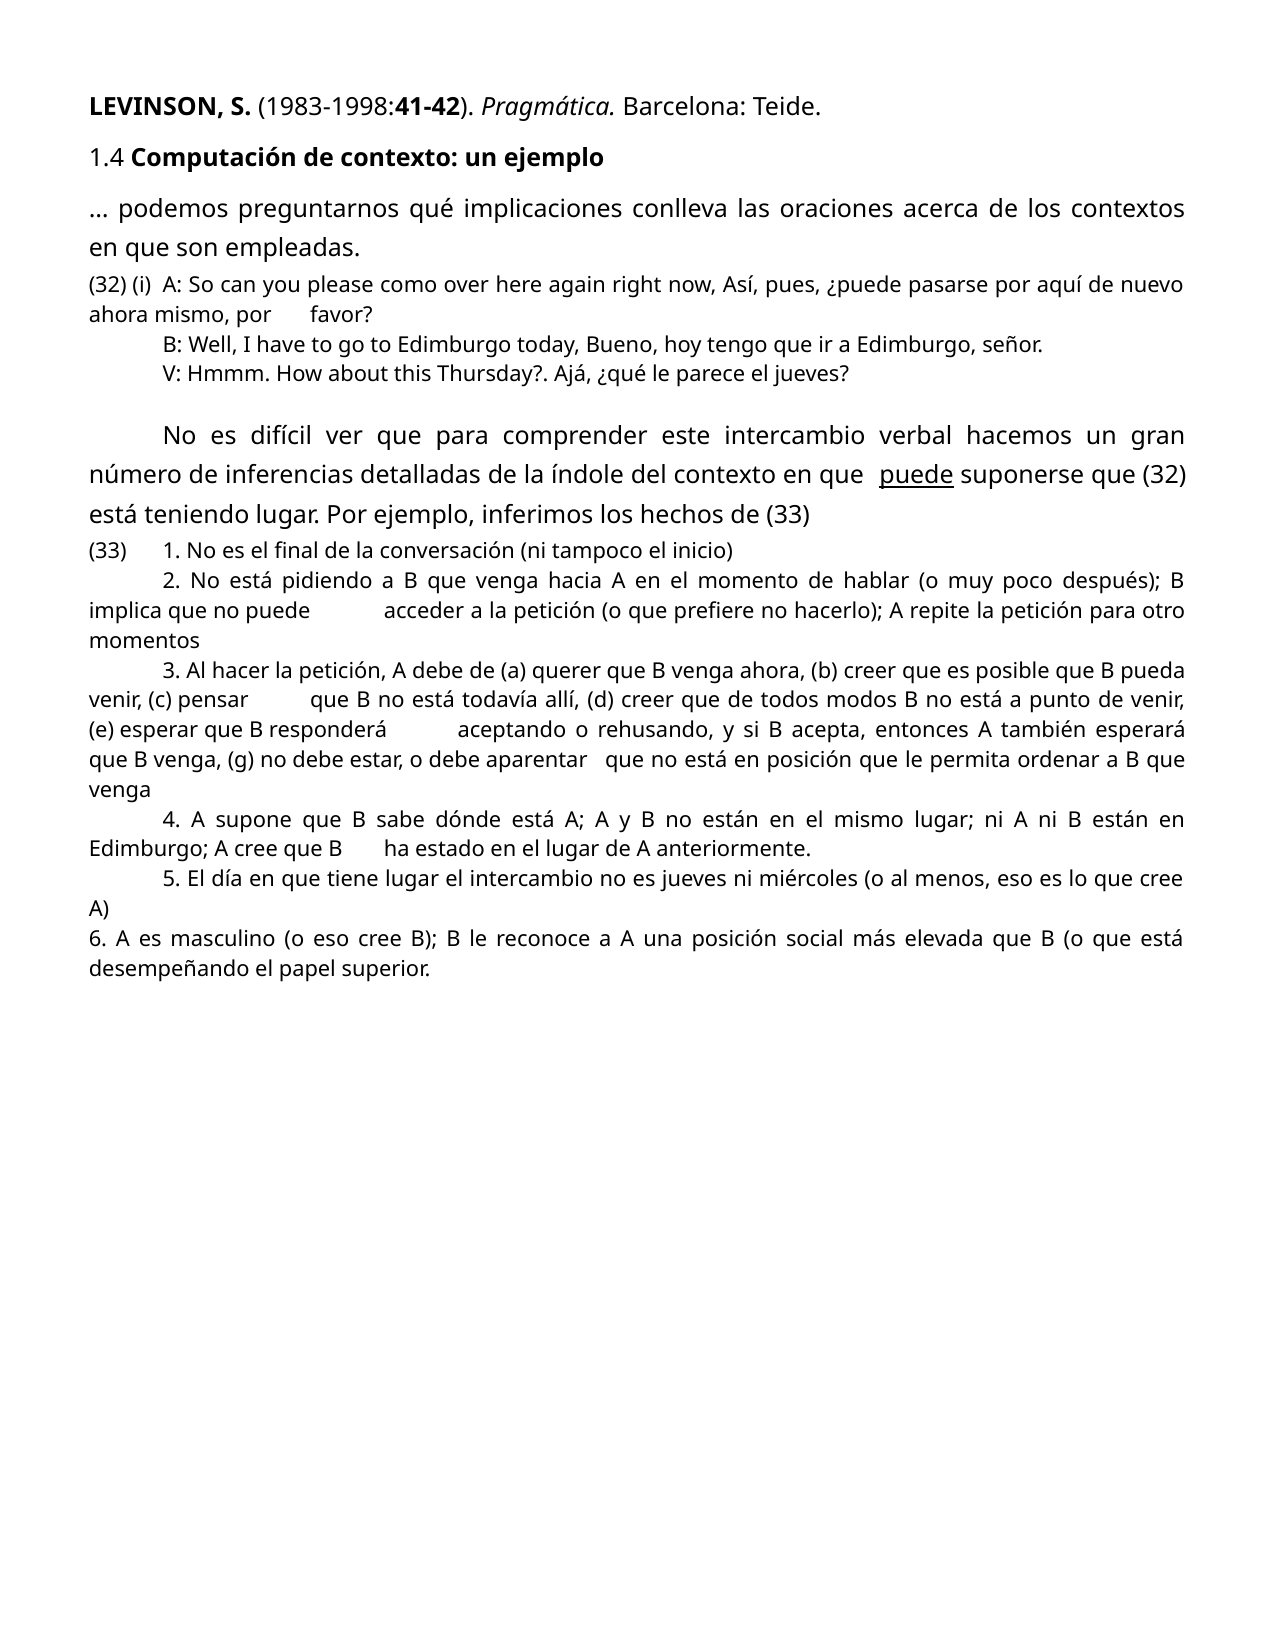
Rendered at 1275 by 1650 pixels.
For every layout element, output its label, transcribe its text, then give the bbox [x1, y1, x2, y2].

text LEVINSON, S. (1983-1998:41-42). Pragmática. Barcelona: Teide. [88, 88, 1186, 123]
text V: Hmmm. How about this Thursday?. Ajá, ¿qué le parece el jueves? [88, 358, 1186, 388]
text 3. Al hacer la petición, A debe de (a) querer que B venga ahora, (b) creer que es posible que B pueda venir, (c) pensar que B no está todavía allí, (d) creer que de todos modos B no está a punto de venir, (e) esperar que B responderá aceptando o rehusando, y si B acepta, entonces A también esperará que B venga, (g) no debe estar, o debe aparentar que no está en posición que le permita ordenar a B que venga [88, 654, 1186, 803]
text B: Well, I have to go to Edimburgo today, Bueno, hoy tengo que ir a Edimburgo, señor. [88, 328, 1186, 358]
text 5. El día en que tiene lugar el intercambio no es jueves ni miércoles (o al menos, eso es lo que cree A) [88, 863, 1186, 923]
text 4. A supone que B sabe dónde está A; A y B no están en el mismo lugar; ni A ni B están en Edimburgo; A cree que B ha estado en el lugar de A anteriormente. [88, 803, 1186, 863]
text No es difícil ver que para comprender este intercambio verbal hacemos un gran número de inferencias detalladas de la índole del contexto en que puede suponerse que (32) está teniendo lugar. Por ejemplo, inferimos los hechos de (33) [88, 418, 1186, 530]
text (33) 1. No es el final de la conversación (ni tampoco el inicio) [88, 535, 1186, 565]
text 1.4 Computación de contexto: un ejemplo [88, 139, 1186, 174]
text (32) (i) A: So can you please como over here again right now, Así, pues, ¿puede pasarse por aquí de nuevo ahora mismo, por favor? [88, 269, 1186, 328]
text 6. A es masculino (o eso cree B); B le reconoce a A una posición social más elevada que B (o que está desempeñando el papel superior. [88, 923, 1186, 982]
text 2. No está pidiendo a B que venga hacia A en el momento de hablar (o muy poco después); B implica que no puede acceder a la petición (o que prefiere no hacerlo); A repite la petición para otro momentos [88, 565, 1186, 654]
text … podemos preguntarnos qué implicaciones conlleva las oraciones acerca de los contextos en que son empleadas. [88, 191, 1186, 264]
